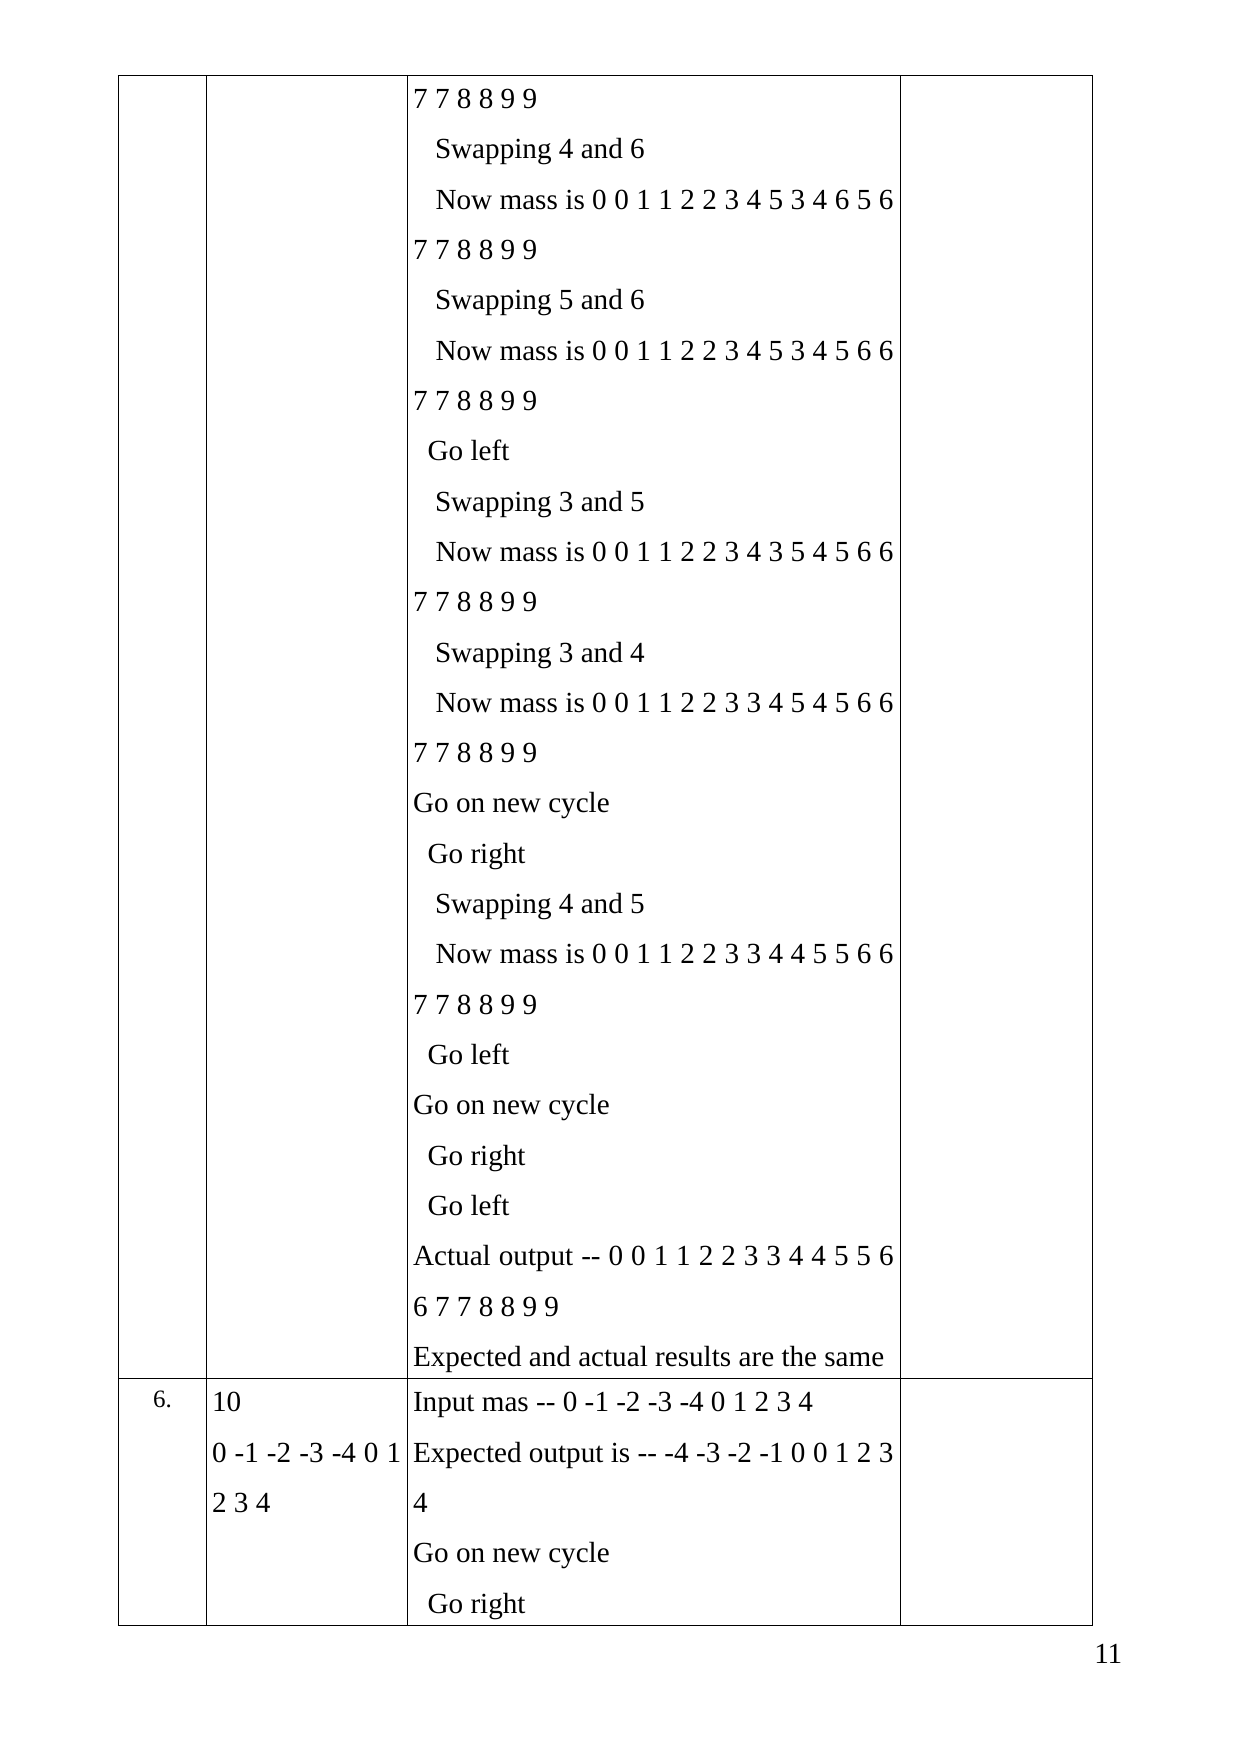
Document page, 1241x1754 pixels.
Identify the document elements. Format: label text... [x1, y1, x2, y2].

table_cell [119, 76, 206, 1378]
table_cell 6. [119, 1379, 206, 1625]
table_cell [901, 1379, 1092, 1625]
table_cell [901, 76, 1092, 1378]
table_cell 10 0 -1 -2 -3 -4 0 1 2 3 4 [207, 1379, 407, 1625]
table_cell 7 7 8 8 9 9 Swapping 4 and 6 Now mass is 0 0 1 1 2 2 3 4 5 3 4 6 5 6 7 7 8 8 9 9 Swapping 5 and 6 Now mass is 0 0 1 1 2 2 3 4 5 3 4 5 6 6 7 7 8 8 9 9 Go left Swapping 3 and 5 Now mass is 0 0 1 1 2 2 3 4 3 5 4 5 6 6 7 7 8 8 9 9 Swapping 3 and 4 Now mass is 0 0 1 1 2 2 3 3 4 5 4 5 6 6 7 7 8 8 9 9 Go on new cycle Go right Swapping 4 and 5 Now mass is 0 0 1 1 2 2 3 3 4 4 5 5 6 6 7 7 8 8 9 9 Go left Go on new cycle Go right Go left Actual output -- 0 0 1 1 2 2 3 3 4 4 5 5 6 6 7 7 8 8 9 9 Expected and actual results are the same [408, 76, 900, 1378]
table_cell [207, 76, 407, 1378]
table_cell Input mas -- 0 -1 -2 -3 -4 0 1 2 3 4 Expected output is -- -4 -3 -2 -1 0 0 1 2 3 4 Go on new cycle Go right [408, 1379, 900, 1625]
